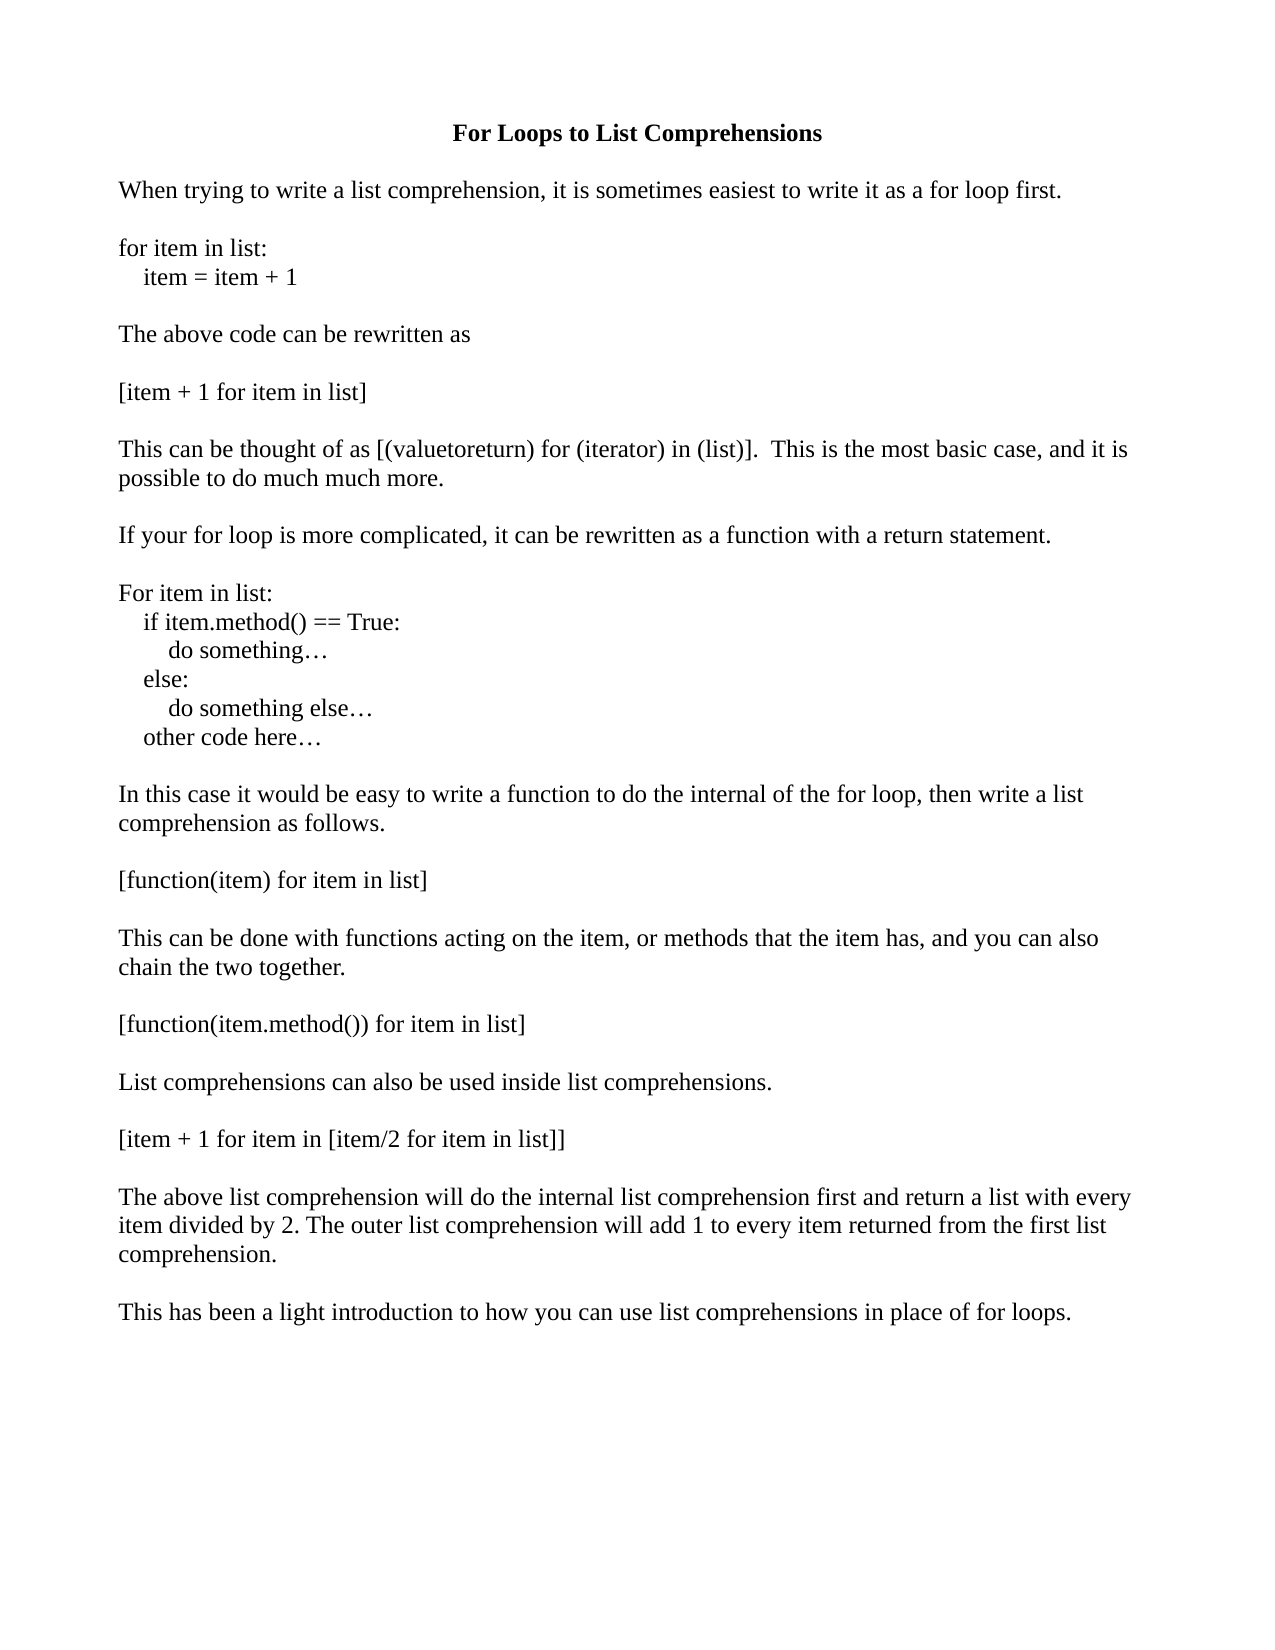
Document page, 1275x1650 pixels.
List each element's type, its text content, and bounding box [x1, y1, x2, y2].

text List comprehensions can also be used inside list comprehensions. [118, 1067, 1157, 1096]
text for item in list: [118, 233, 1157, 262]
text This can be thought of as [(valuetoreturn) for (iterator) in (list)]. This is the most basic case, and it is possible to do much much more. [118, 434, 1157, 492]
text In this case it would be easy to write a function to do the internal of the for loop, then write a list comprehension as follows. [118, 779, 1157, 837]
text This can be done with functions acting on the item, or methods that the item has, and you can also chain the two together. [118, 923, 1157, 981]
text else: [118, 664, 1157, 693]
text [function(item) for item in list] [118, 866, 1157, 894]
text If your for loop is more complicated, it can be rewritten as a function with a return statement. [118, 521, 1157, 549]
text For Loops to List Comprehensions [118, 118, 1157, 147]
text [item + 1 for item in list] [118, 377, 1157, 406]
text The above code can be rewritten as [118, 319, 1157, 348]
text do something else… [118, 693, 1157, 722]
text other code here… [118, 722, 1157, 751]
text do something… [118, 636, 1157, 664]
text When trying to write a list comprehension, it is sometimes easiest to write it as a for loop first. [118, 176, 1157, 204]
text item = item + 1 [118, 262, 1157, 291]
text [function(item.method()) for item in list] [118, 1009, 1157, 1038]
text [item + 1 for item in [item/2 for item in list]] [118, 1124, 1157, 1153]
text For item in list: [118, 578, 1157, 607]
text The above list comprehension will do the internal list comprehension first and return a list with every item divided by 2. The outer list comprehension will add 1 to every item returned from the first list comprehension. [118, 1182, 1157, 1268]
text if item.method() == True: [118, 607, 1157, 636]
text This has been a light introduction to how you can use list comprehensions in place of for loops. [118, 1297, 1157, 1326]
